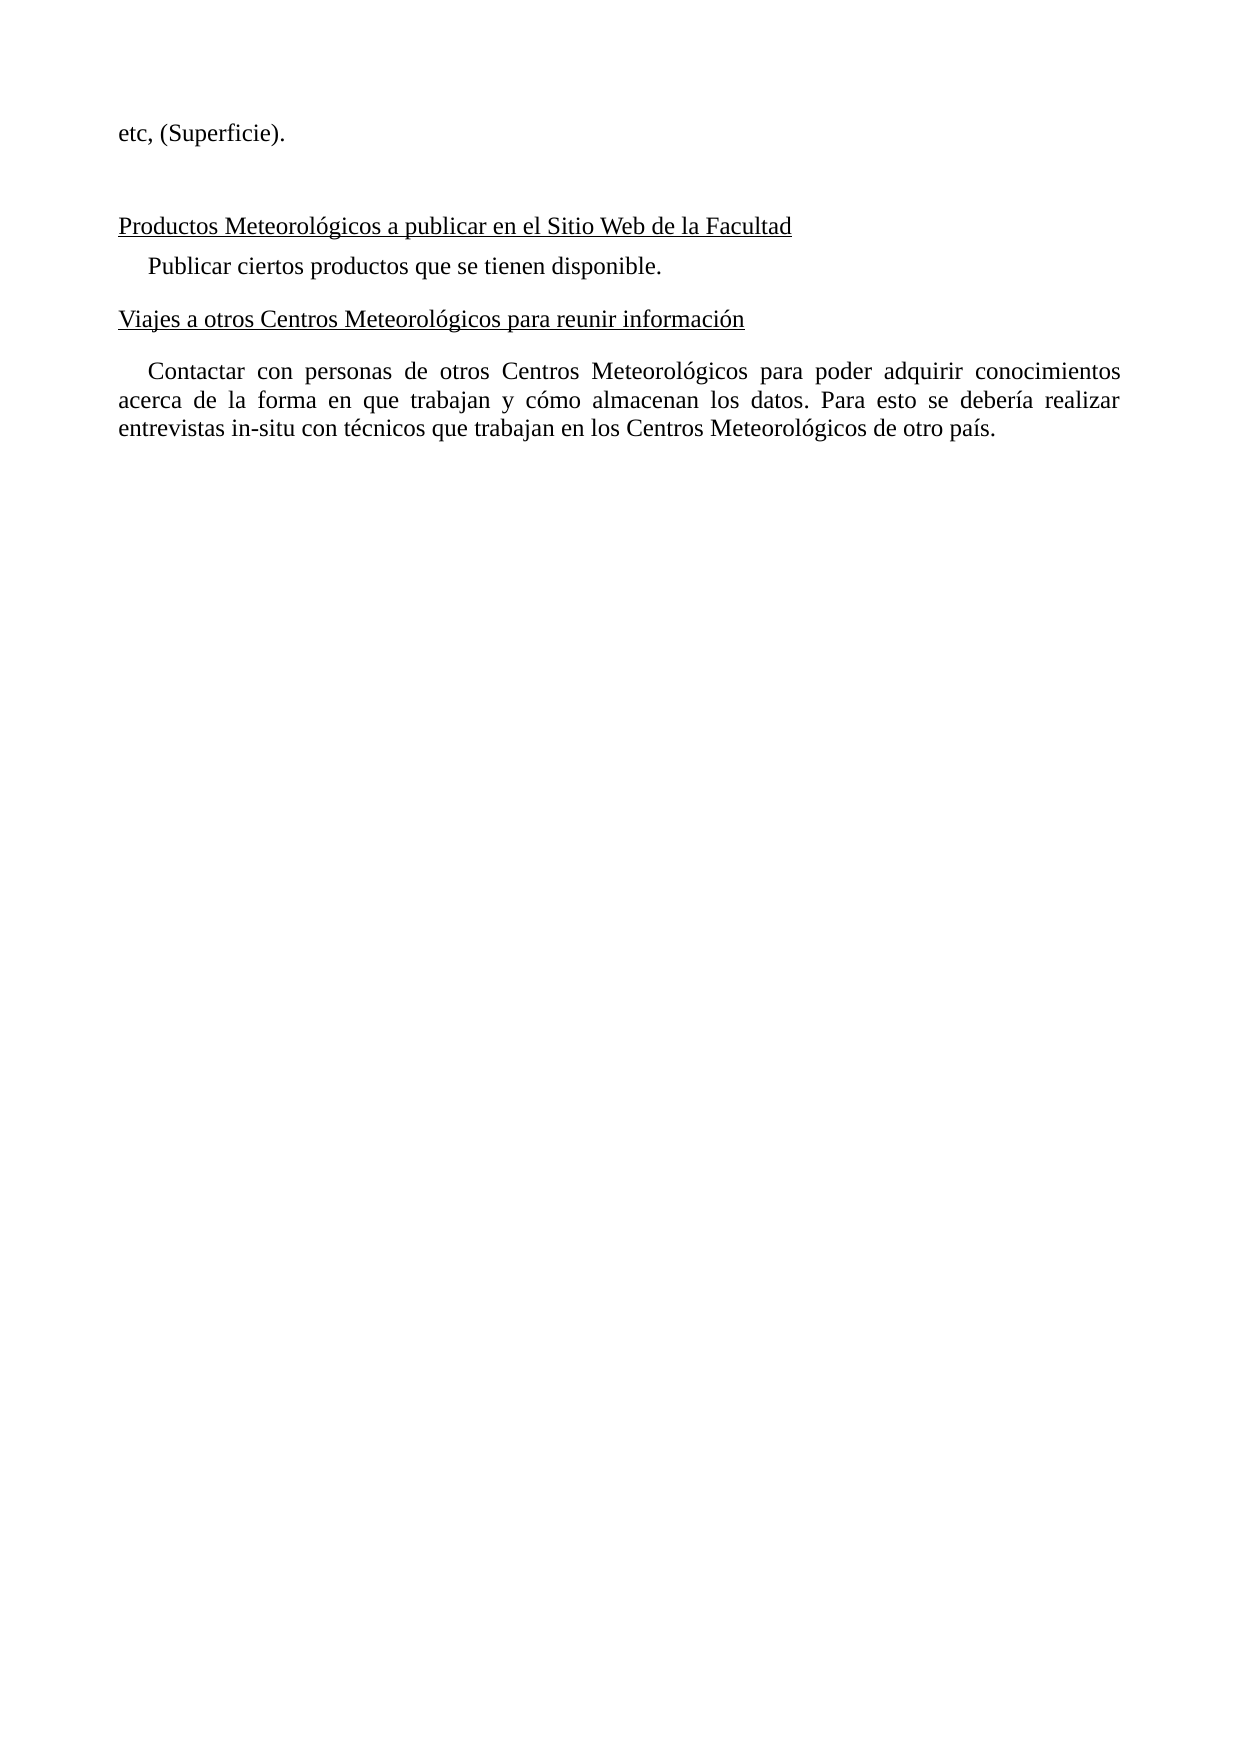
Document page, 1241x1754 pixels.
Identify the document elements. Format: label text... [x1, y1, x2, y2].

text Productos Meteorológicos a publicar en el Sitio Web de la Facultad [118, 211, 1122, 240]
text Viajes a otros Centros Meteorológicos para reunir información [118, 304, 1122, 332]
text etc, (Superficie). [118, 118, 1122, 147]
text Contactar con personas de otros Centros Meteorológicos para poder adquirir conocimientos acerca de la forma en que trabajan y cómo almacenan los datos. Para esto se debería realizar entrevistas in-situ con técnicos que trabajan en los Centros Meteorológicos de otro país. [118, 356, 1122, 442]
text Publicar ciertos productos que se tienen disponible. [118, 251, 1122, 280]
